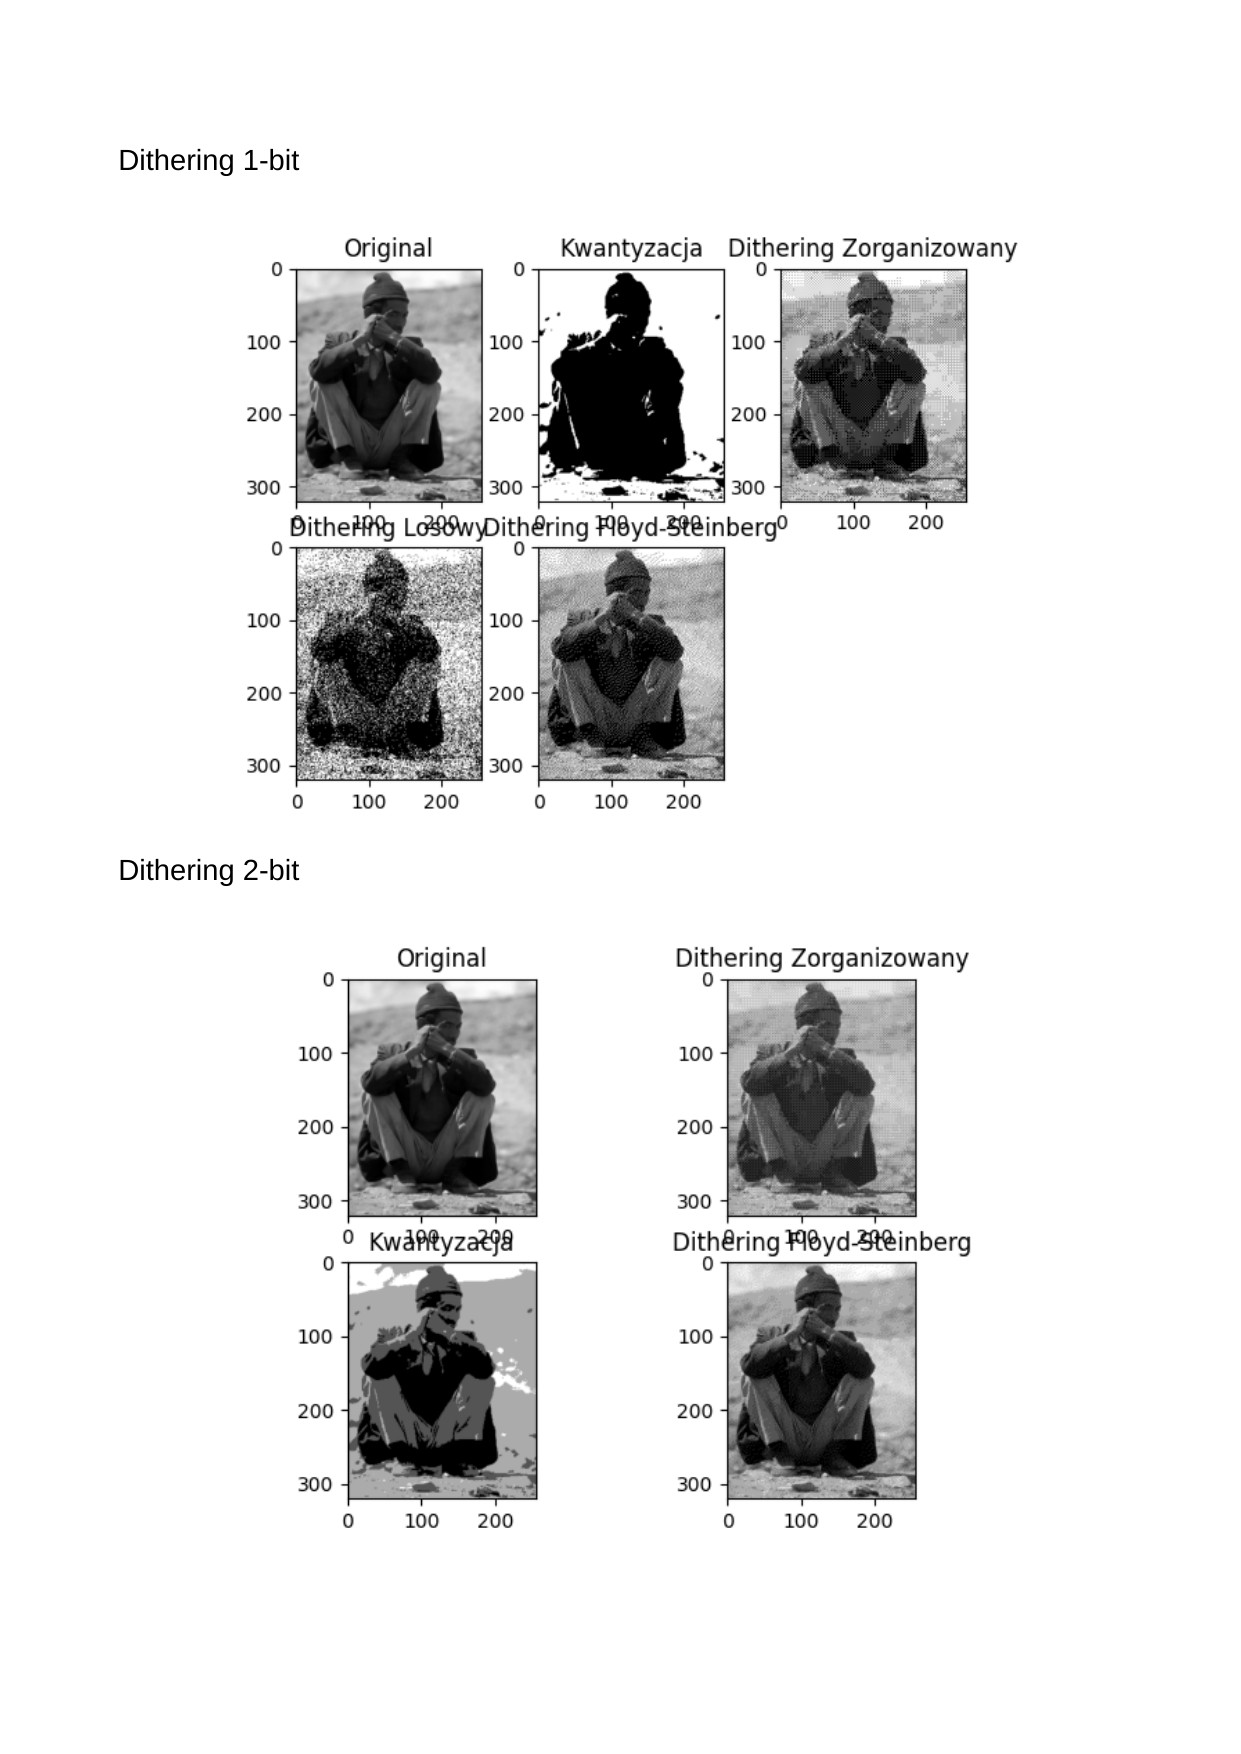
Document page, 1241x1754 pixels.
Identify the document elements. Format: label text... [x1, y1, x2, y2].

subtitle Dithering 1-bit [118, 143, 1122, 177]
picture [171, 899, 1069, 1573]
subtitle Dithering 2-bit [118, 214, 1122, 887]
picture [177, 189, 1063, 853]
